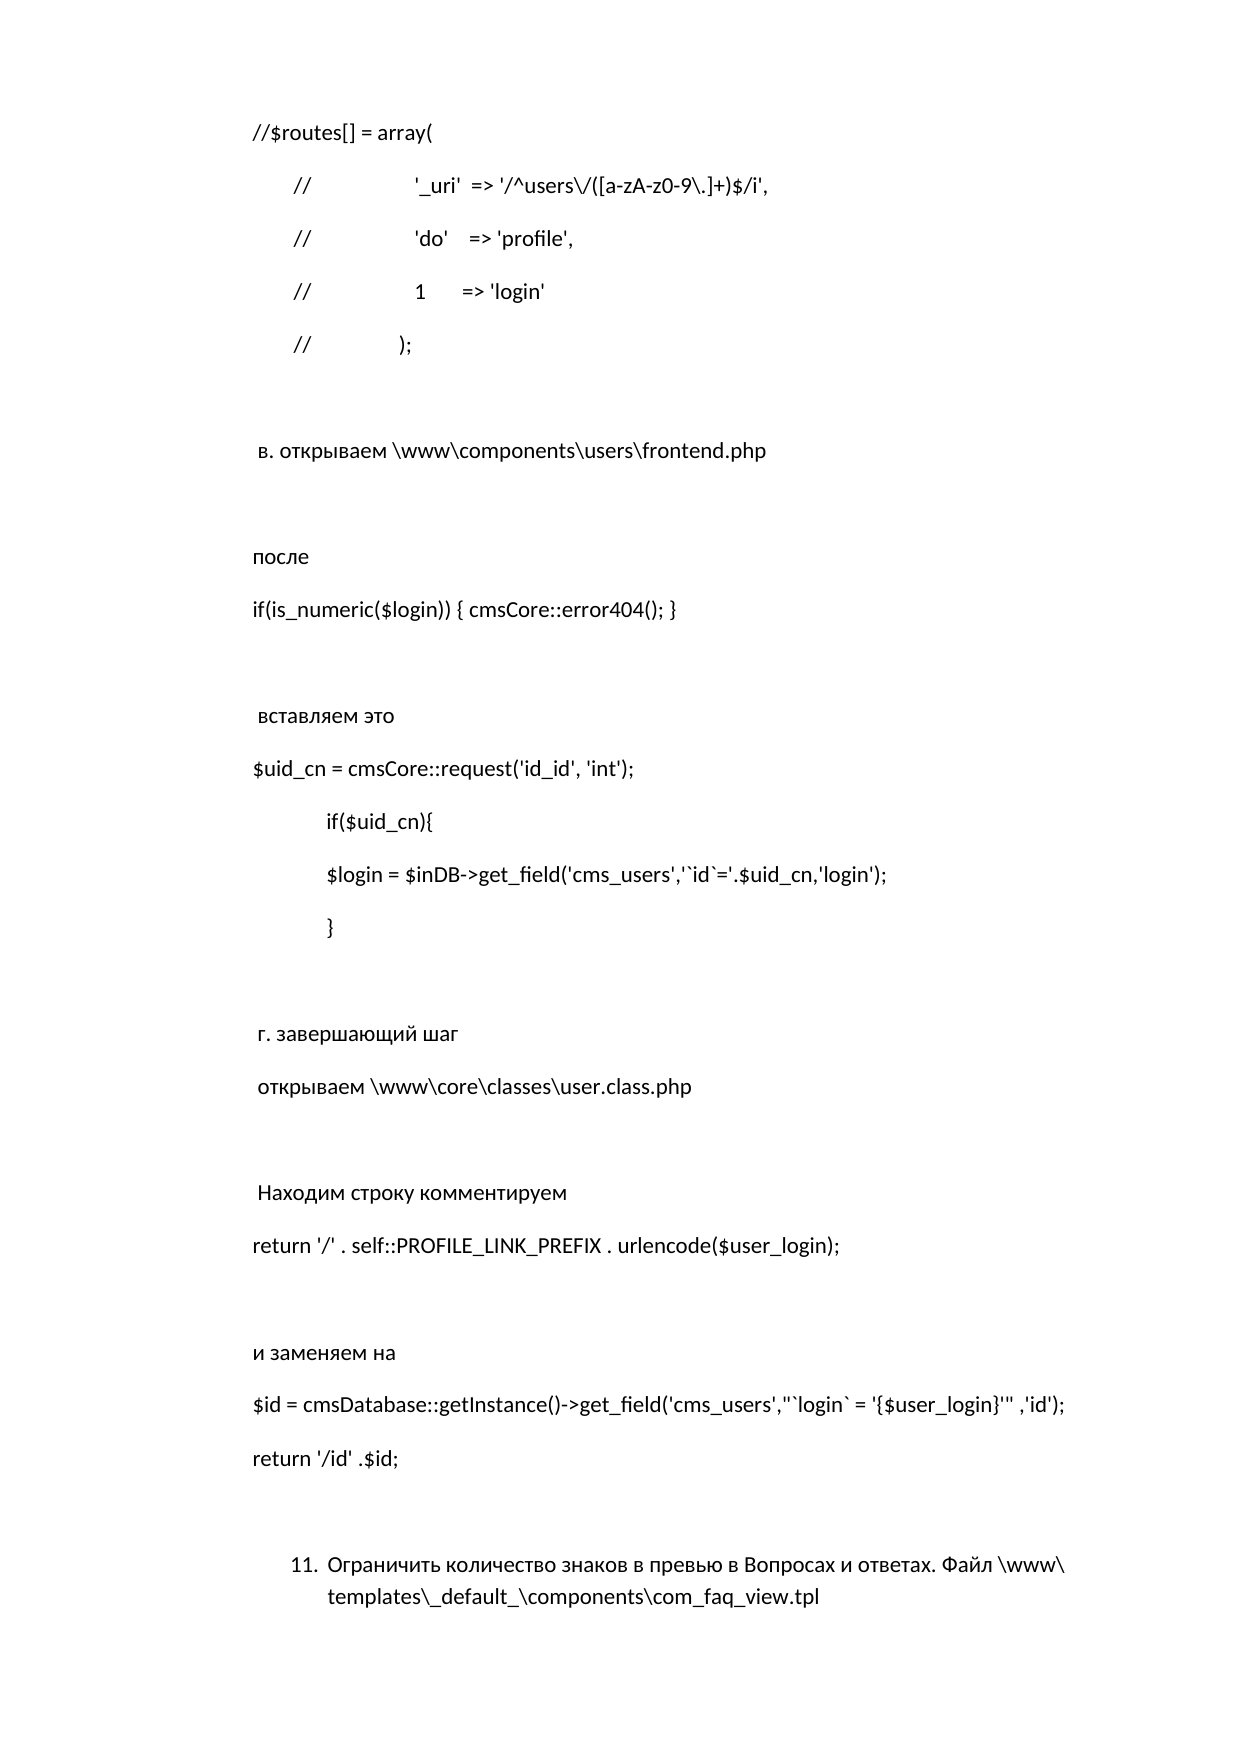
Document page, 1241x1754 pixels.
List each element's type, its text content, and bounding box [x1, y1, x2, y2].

text if($uid_cn){ [252, 807, 1152, 835]
text открываем \www\core\classes\user.class.php [252, 1072, 1152, 1101]
text return '/' . self::PROFILE_LINK_PREFIX . urlencode($user_login); [252, 1232, 1152, 1259]
text г. завершающий шаг [252, 1019, 1152, 1047]
text if(is_numeric($login)) { cmsCore::error404(); } [252, 595, 1152, 623]
text // '_uri' => '/^users\/([a-zA-z0-9\.]+)$/i', [252, 171, 1152, 199]
text // ); [252, 330, 1152, 358]
text после [252, 542, 1152, 570]
text // 'do' => 'profile', [252, 224, 1152, 252]
text return '/id' .$id; [252, 1444, 1152, 1472]
text } [252, 913, 1152, 941]
text и заменяем на [252, 1338, 1152, 1366]
text вставляем это [252, 701, 1152, 729]
text в. открываем \www\components\users\frontend.php [252, 436, 1152, 464]
text $login = $inDB->get_field('cms_users','`id`='.$uid_cn,'login'); [252, 860, 1152, 888]
text Находим строку комментируем [252, 1178, 1152, 1207]
text $uid_cn = cmsCore::request('id_id', 'int'); [252, 754, 1152, 782]
list Ограничить количество знаков в превью в Вопросах и ответах. Файл \www\templates\_default_\components\com_faq_view.tpl [290, 1550, 1152, 1610]
text // 1 => 'login' [252, 277, 1152, 305]
text $id = cmsDatabase::getInstance()->get_field('cms_users',"`login` = '{$user_login}'" ,'id'); [252, 1391, 1152, 1419]
text //$routes[] = array( [252, 118, 1152, 146]
